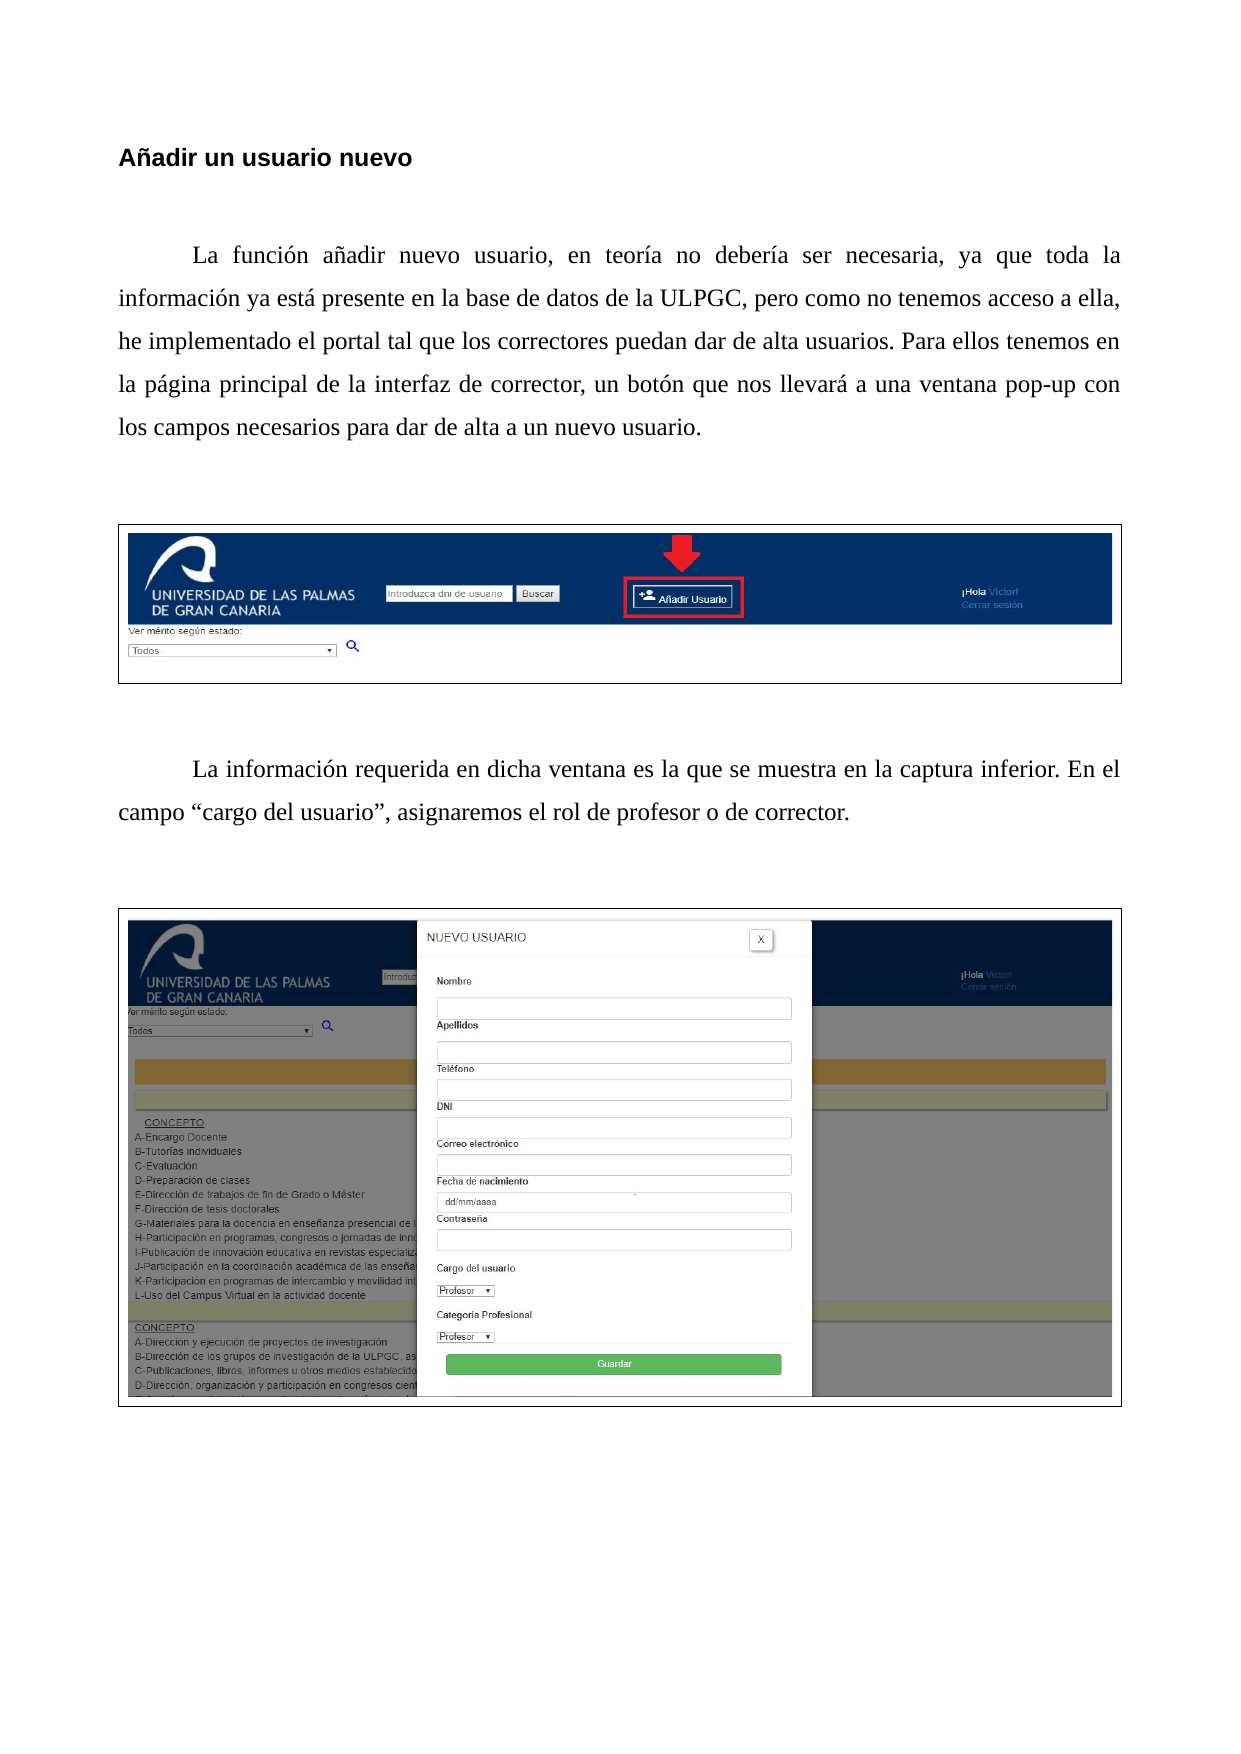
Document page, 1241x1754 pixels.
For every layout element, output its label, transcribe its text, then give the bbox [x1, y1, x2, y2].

picture [128, 533, 1113, 674]
picture [128, 918, 1113, 1397]
text La información requerida en dicha ventana es la que se muestra en la captura inferior. En el campo “cargo del usuario”, asignaremos el rol de profesor o de corrector. [118, 754, 1122, 826]
subtitle Añadir un usuario nuevo [118, 143, 1122, 172]
text La función añadir nuevo usuario, en teoría no debería ser necesaria, ya que toda la información ya está presente en la base de datos de la ULPGC, pero como no tenemos acceso a ella, he implementado el portal tal que los correctores puedan dar de alta usuarios. Para ellos tenemos en la página principal de la interfaz de corrector, un botón que nos llevará a una ventana pop-up con los campos necesarios para dar de alta a un nuevo usuario. [118, 240, 1122, 441]
